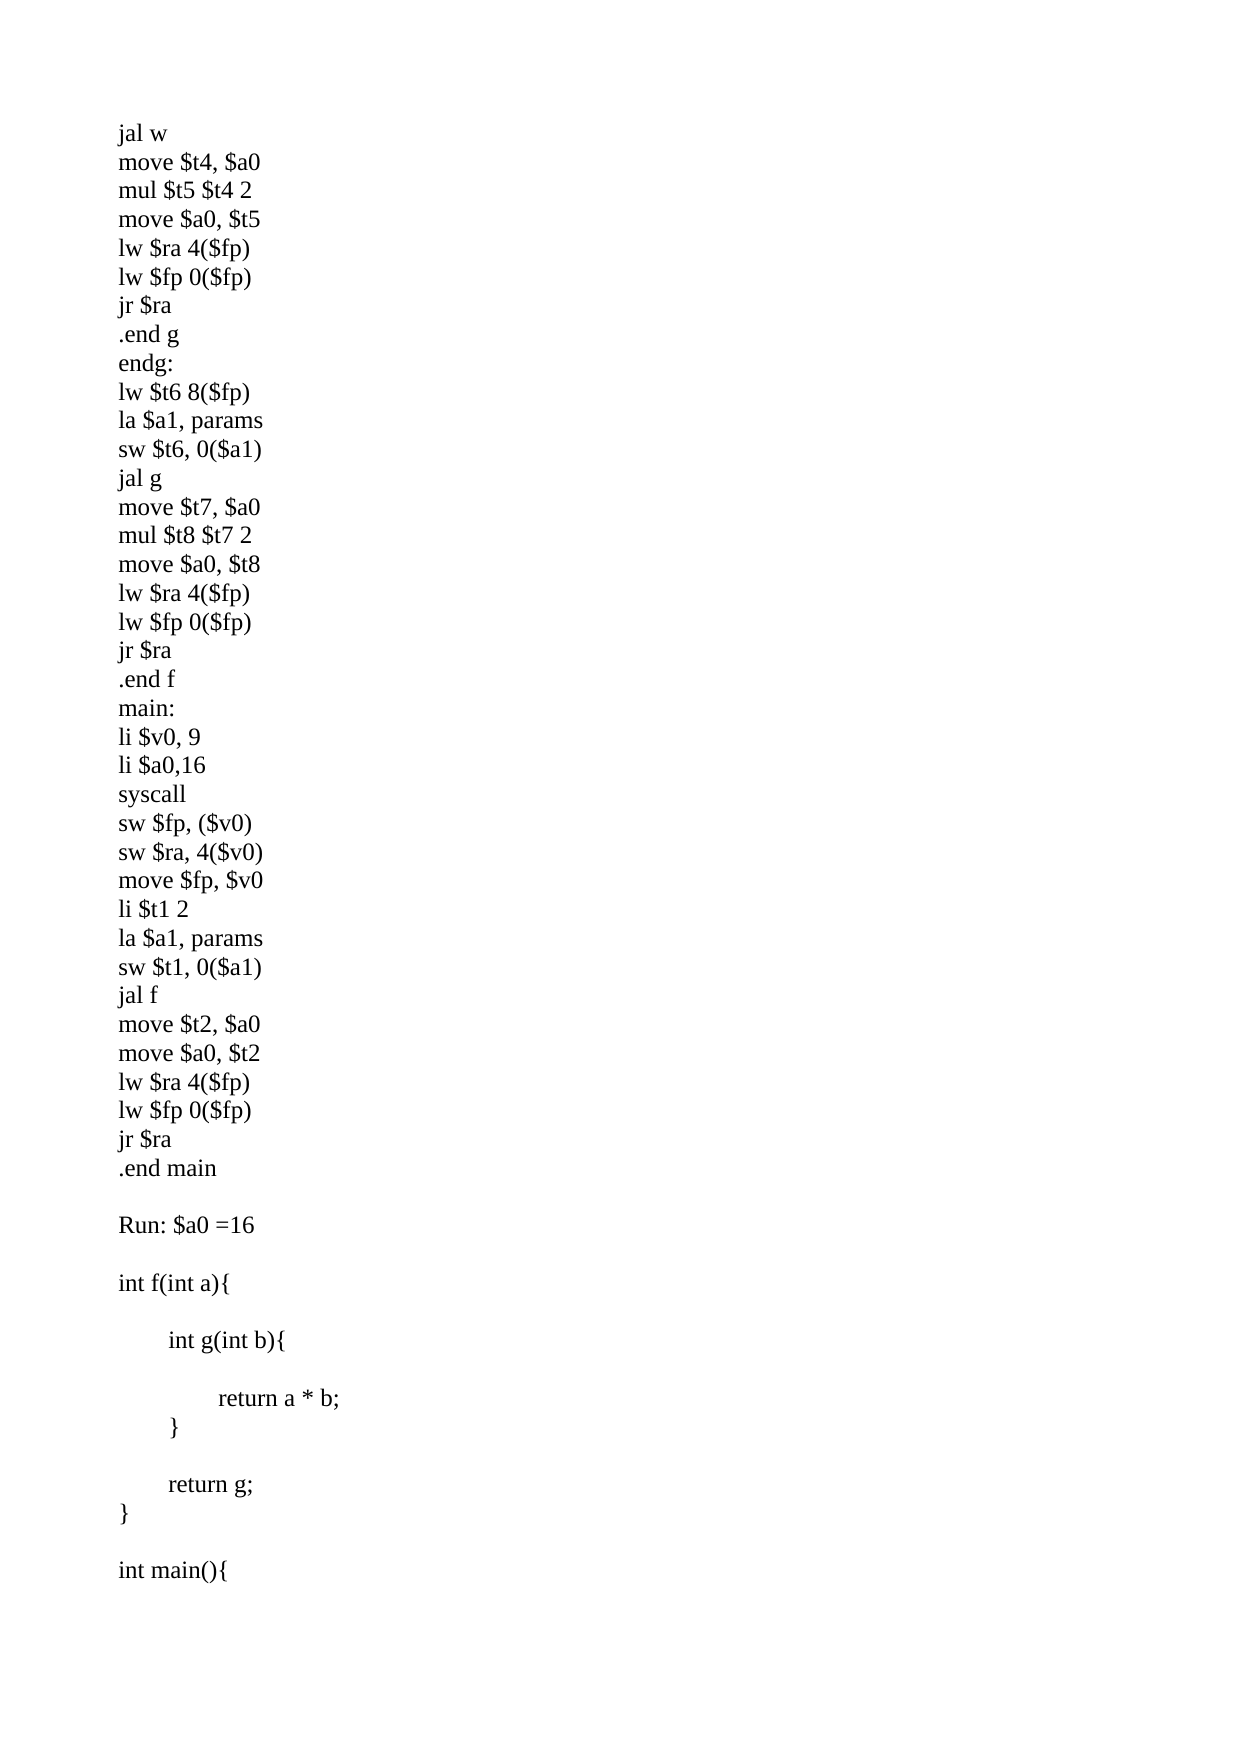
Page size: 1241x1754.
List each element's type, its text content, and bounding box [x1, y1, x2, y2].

text .end f [118, 664, 1122, 693]
text endg: [118, 348, 1122, 377]
text sw $ra, 4($v0) [118, 837, 1122, 866]
text jal w [118, 118, 1122, 147]
text return g; [118, 1469, 1122, 1498]
text move $a0, $t5 [118, 204, 1122, 233]
text Run: $a0 =16 [118, 1211, 1122, 1239]
text move $fp, $v0 [118, 866, 1122, 894]
text la $a1, params [118, 923, 1122, 952]
text move $t2, $a0 [118, 1009, 1122, 1038]
text move $t7, $a0 [118, 492, 1122, 521]
text int f(int a){ [118, 1268, 1122, 1297]
text } [118, 1412, 1122, 1441]
text move $a0, $t8 [118, 549, 1122, 578]
text syscall [118, 779, 1122, 808]
text li $v0, 9 [118, 722, 1122, 751]
text li $a0,16 [118, 751, 1122, 779]
text sw $t6, 0($a1) [118, 434, 1122, 463]
text move $t4, $a0 [118, 147, 1122, 176]
text jal g [118, 463, 1122, 492]
text lw $ra 4($fp) [118, 1067, 1122, 1096]
text lw $fp 0($fp) [118, 607, 1122, 636]
text jal f [118, 981, 1122, 1009]
text mul $t5 $t4 2 [118, 176, 1122, 204]
text la $a1, params [118, 406, 1122, 434]
text lw $ra 4($fp) [118, 233, 1122, 262]
text jr $ra [118, 1124, 1122, 1153]
text main: [118, 693, 1122, 722]
text jr $ra [118, 636, 1122, 664]
text int main(){ [118, 1556, 1122, 1584]
text return a * b; [118, 1383, 1122, 1412]
text int g(int b){ [118, 1326, 1122, 1354]
text lw $fp 0($fp) [118, 262, 1122, 291]
text lw $fp 0($fp) [118, 1096, 1122, 1124]
text lw $t6 8($fp) [118, 377, 1122, 406]
text sw $t1, 0($a1) [118, 952, 1122, 981]
text li $t1 2 [118, 894, 1122, 923]
text move $a0, $t2 [118, 1038, 1122, 1067]
text jr $ra [118, 291, 1122, 319]
text .end g [118, 319, 1122, 348]
text sw $fp, ($v0) [118, 808, 1122, 837]
text } [118, 1498, 1122, 1527]
text .end main [118, 1153, 1122, 1182]
text lw $ra 4($fp) [118, 578, 1122, 607]
text mul $t8 $t7 2 [118, 521, 1122, 549]
